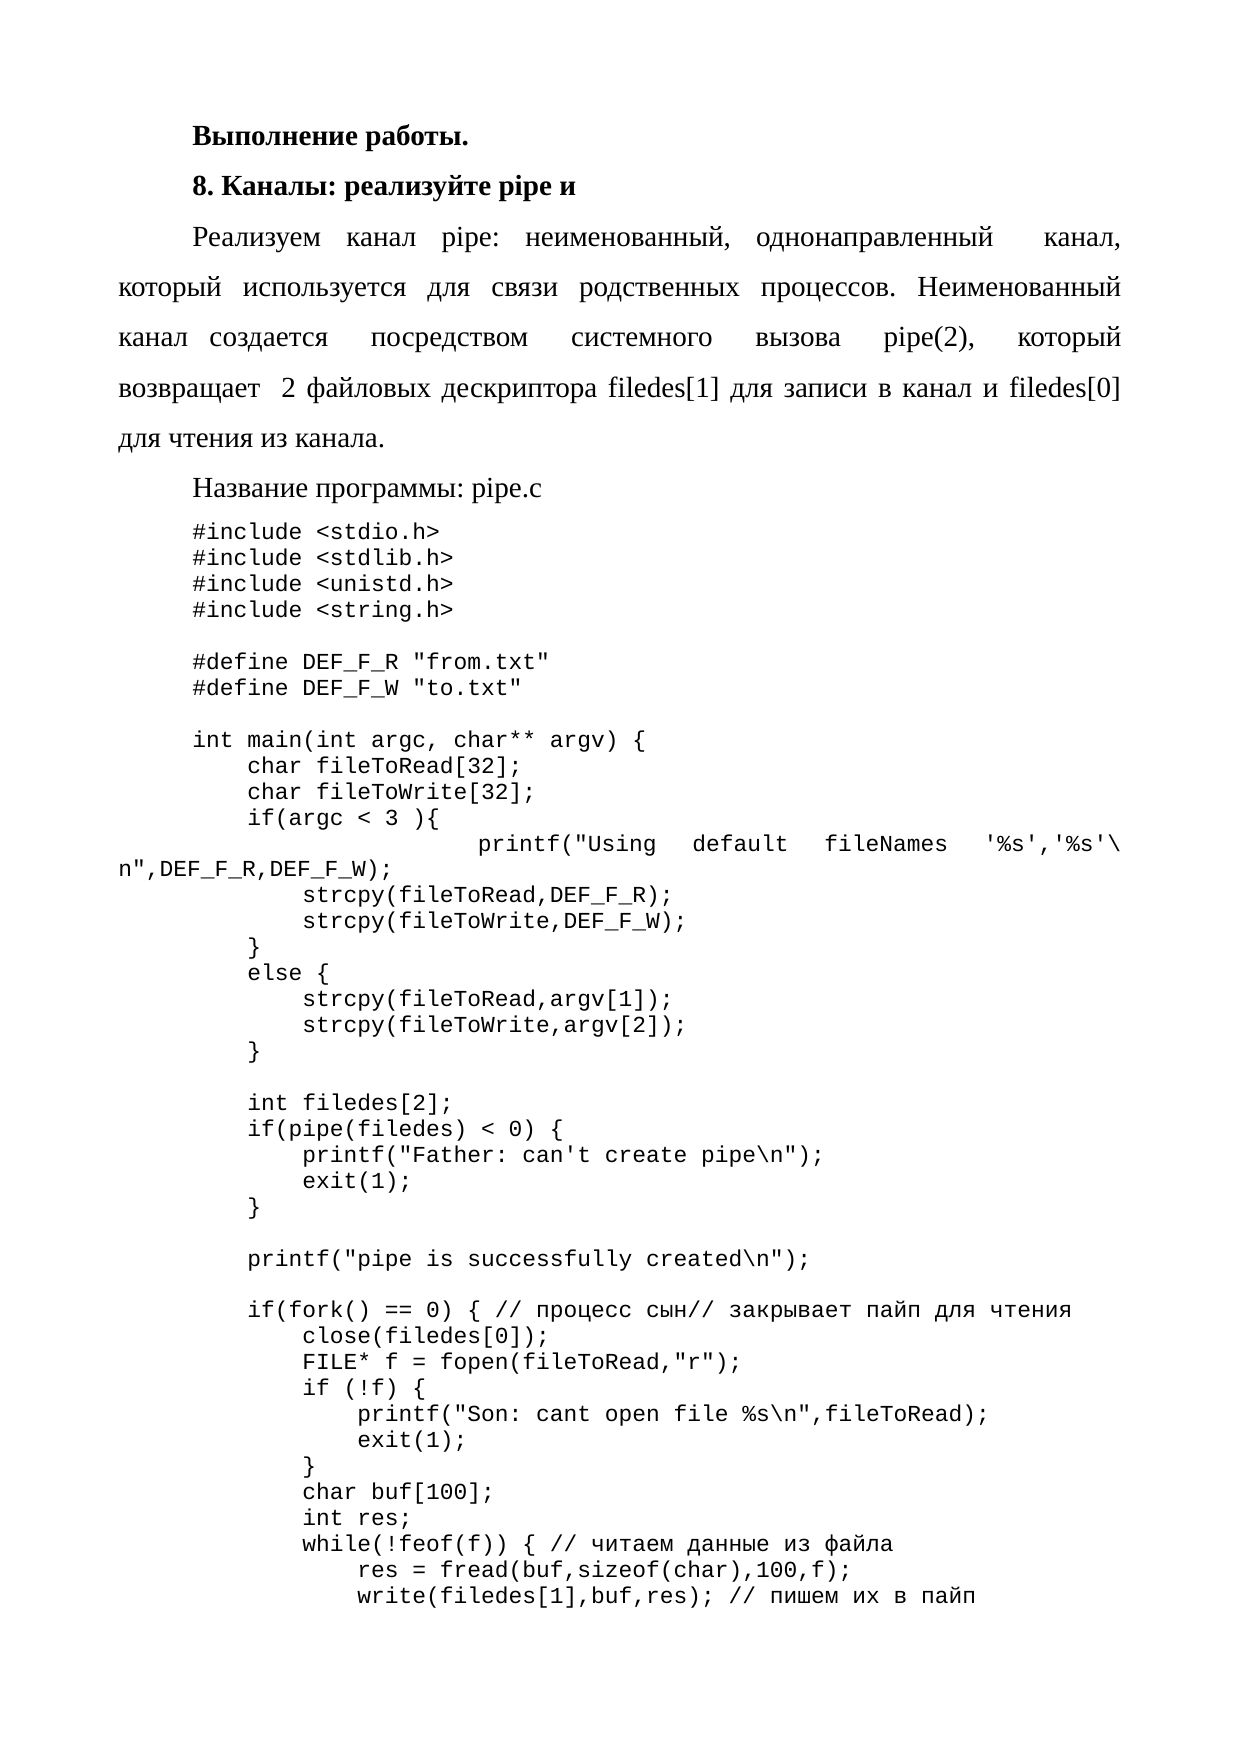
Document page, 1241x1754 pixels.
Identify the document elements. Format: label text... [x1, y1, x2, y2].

text if (!f) { [118, 1377, 1122, 1402]
text int main(int argc, char** argv) { [118, 728, 1122, 754]
text exit(1); [118, 1428, 1122, 1454]
text printf("pipe is successfully created\n"); [118, 1247, 1122, 1273]
text 8. Каналы: реализуйте pipe и [118, 168, 1122, 202]
text #include <stdlib.h> [118, 547, 1122, 572]
text printf("Father: can't create pipe\n"); [118, 1143, 1122, 1169]
text } [118, 1454, 1122, 1480]
text write(filedes[1],buf,res); // пишем их в пайп [118, 1584, 1122, 1610]
text Название программы: pipe.c [118, 470, 1122, 504]
text Реализуем канал pipe: неименованный, однонаправленный канал, который используется для связи родственных процессов. Неименованный канал создается посредством системного вызова pipe(2), который возвращает 2 файловых дескриптора filedes[1] для записи в канал и filedes[0] для чтения из канала. [118, 219, 1122, 453]
text #include <unistd.h> [118, 572, 1122, 598]
text else { [118, 962, 1122, 987]
text close(filedes[0]); [118, 1325, 1122, 1351]
text } [118, 1195, 1122, 1221]
text res = fread(buf,sizeof(char),100,f); [118, 1558, 1122, 1584]
text if(pipe(filedes) < 0) { [118, 1117, 1122, 1143]
text int res; [118, 1506, 1122, 1532]
text #define DEF_F_W "to.txt" [118, 676, 1122, 702]
text #define DEF_F_R "from.txt" [118, 650, 1122, 676]
text if(fork() == 0) { // процесс сын// закрывает пайп для чтения [118, 1299, 1122, 1325]
text if(argc < 3 ){ [118, 806, 1122, 832]
text strcpy(fileToWrite,DEF_F_W); [118, 910, 1122, 936]
text #include <string.h> [118, 598, 1122, 624]
text } [118, 1039, 1122, 1065]
text } [118, 936, 1122, 962]
text strcpy(fileToRead,argv[1]); [118, 987, 1122, 1013]
text #include <stdio.h> [118, 521, 1122, 547]
text printf("Son: cant open file %s\n",fileToRead); [118, 1402, 1122, 1428]
text char fileToRead[32]; [118, 754, 1122, 780]
text char fileToWrite[32]; [118, 780, 1122, 806]
text printf("Using default fileNames '%s','%s'\n",DEF_F_R,DEF_F_W); [118, 832, 1122, 884]
text FILE* f = fopen(fileToRead,"r"); [118, 1351, 1122, 1377]
text strcpy(fileToWrite,argv[2]); [118, 1013, 1122, 1039]
text exit(1); [118, 1169, 1122, 1195]
text while(!feof(f)) { // читаем данные из файла [118, 1532, 1122, 1558]
text Выполнение работы. [118, 118, 1122, 152]
text int filedes[2]; [118, 1091, 1122, 1117]
text char buf[100]; [118, 1480, 1122, 1506]
text strcpy(fileToRead,DEF_F_R); [118, 884, 1122, 910]
